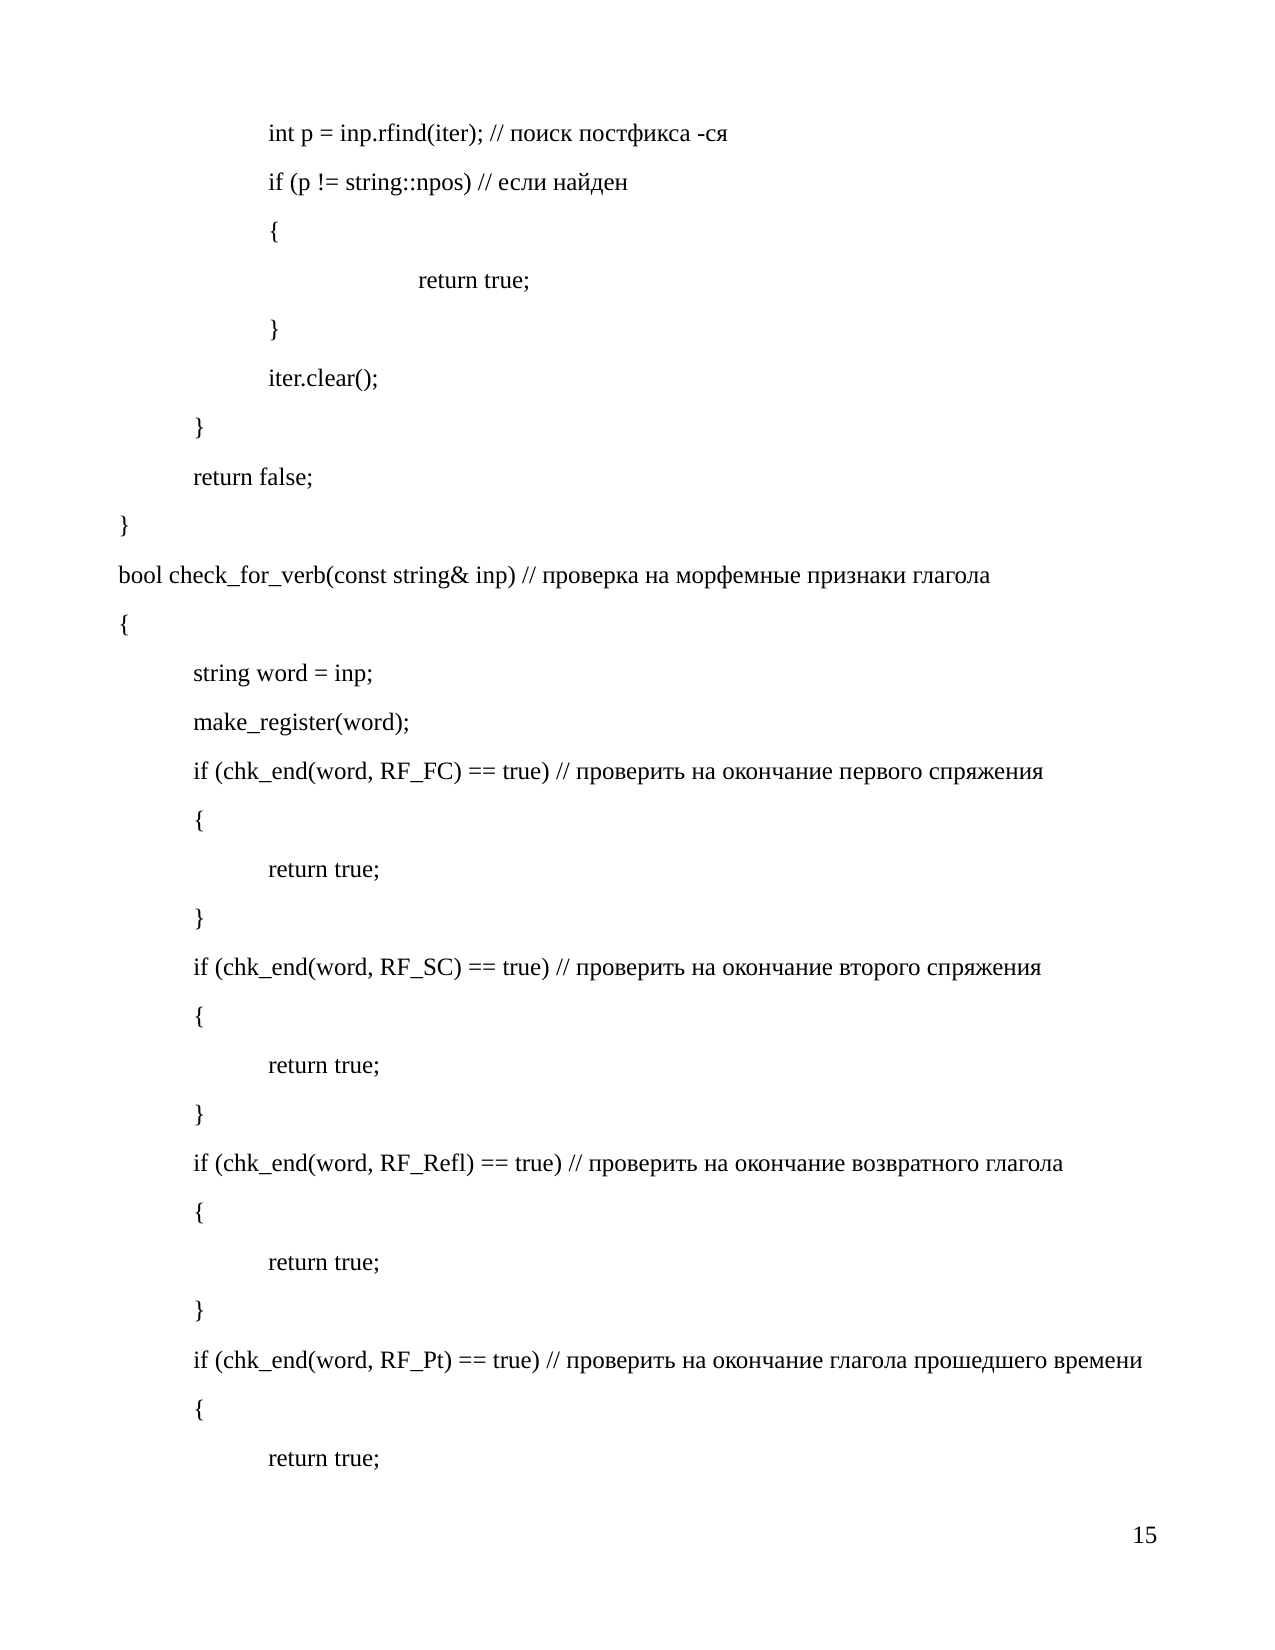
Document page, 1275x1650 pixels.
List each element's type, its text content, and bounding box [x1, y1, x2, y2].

text { [118, 805, 1157, 834]
text { [118, 1001, 1157, 1030]
text { [118, 609, 1157, 637]
text { [118, 1197, 1157, 1226]
text if (chk_end(word, RF_Pt) == true) // проверить на окончание глагола прошедшего времени [118, 1345, 1157, 1373]
text int p = inp.rfind(iter); // поиск постфикса -ся [118, 118, 1157, 147]
text if (chk_end(word, RF_Refl) == true) // проверить на окончание возвратного глагола [118, 1148, 1157, 1177]
text } [118, 314, 1157, 343]
text bool check_for_verb(const string& inp) // проверка на морфемные признаки глагола [118, 560, 1157, 588]
text if (p != string::npos) // если найден [118, 167, 1157, 196]
text return false; [118, 462, 1157, 490]
text { [118, 1394, 1157, 1422]
text return true; [118, 1050, 1157, 1079]
text if (chk_end(word, RF_FC) == true) // проверить на окончание первого спряжения [118, 756, 1157, 785]
text } [118, 903, 1157, 932]
text } [118, 511, 1157, 539]
text return true; [118, 265, 1157, 294]
text string word = inp; [118, 658, 1157, 687]
text return true; [118, 1247, 1157, 1275]
text { [118, 216, 1157, 245]
text return true; [118, 1443, 1157, 1472]
text } [118, 1296, 1157, 1324]
text } [118, 412, 1157, 441]
text if (chk_end(word, RF_SC) == true) // проверить на окончание второго спряжения [118, 952, 1157, 981]
text } [118, 1099, 1157, 1128]
text return true; [118, 854, 1157, 883]
text iter.clear(); [118, 363, 1157, 392]
text make_register(word); [118, 707, 1157, 736]
